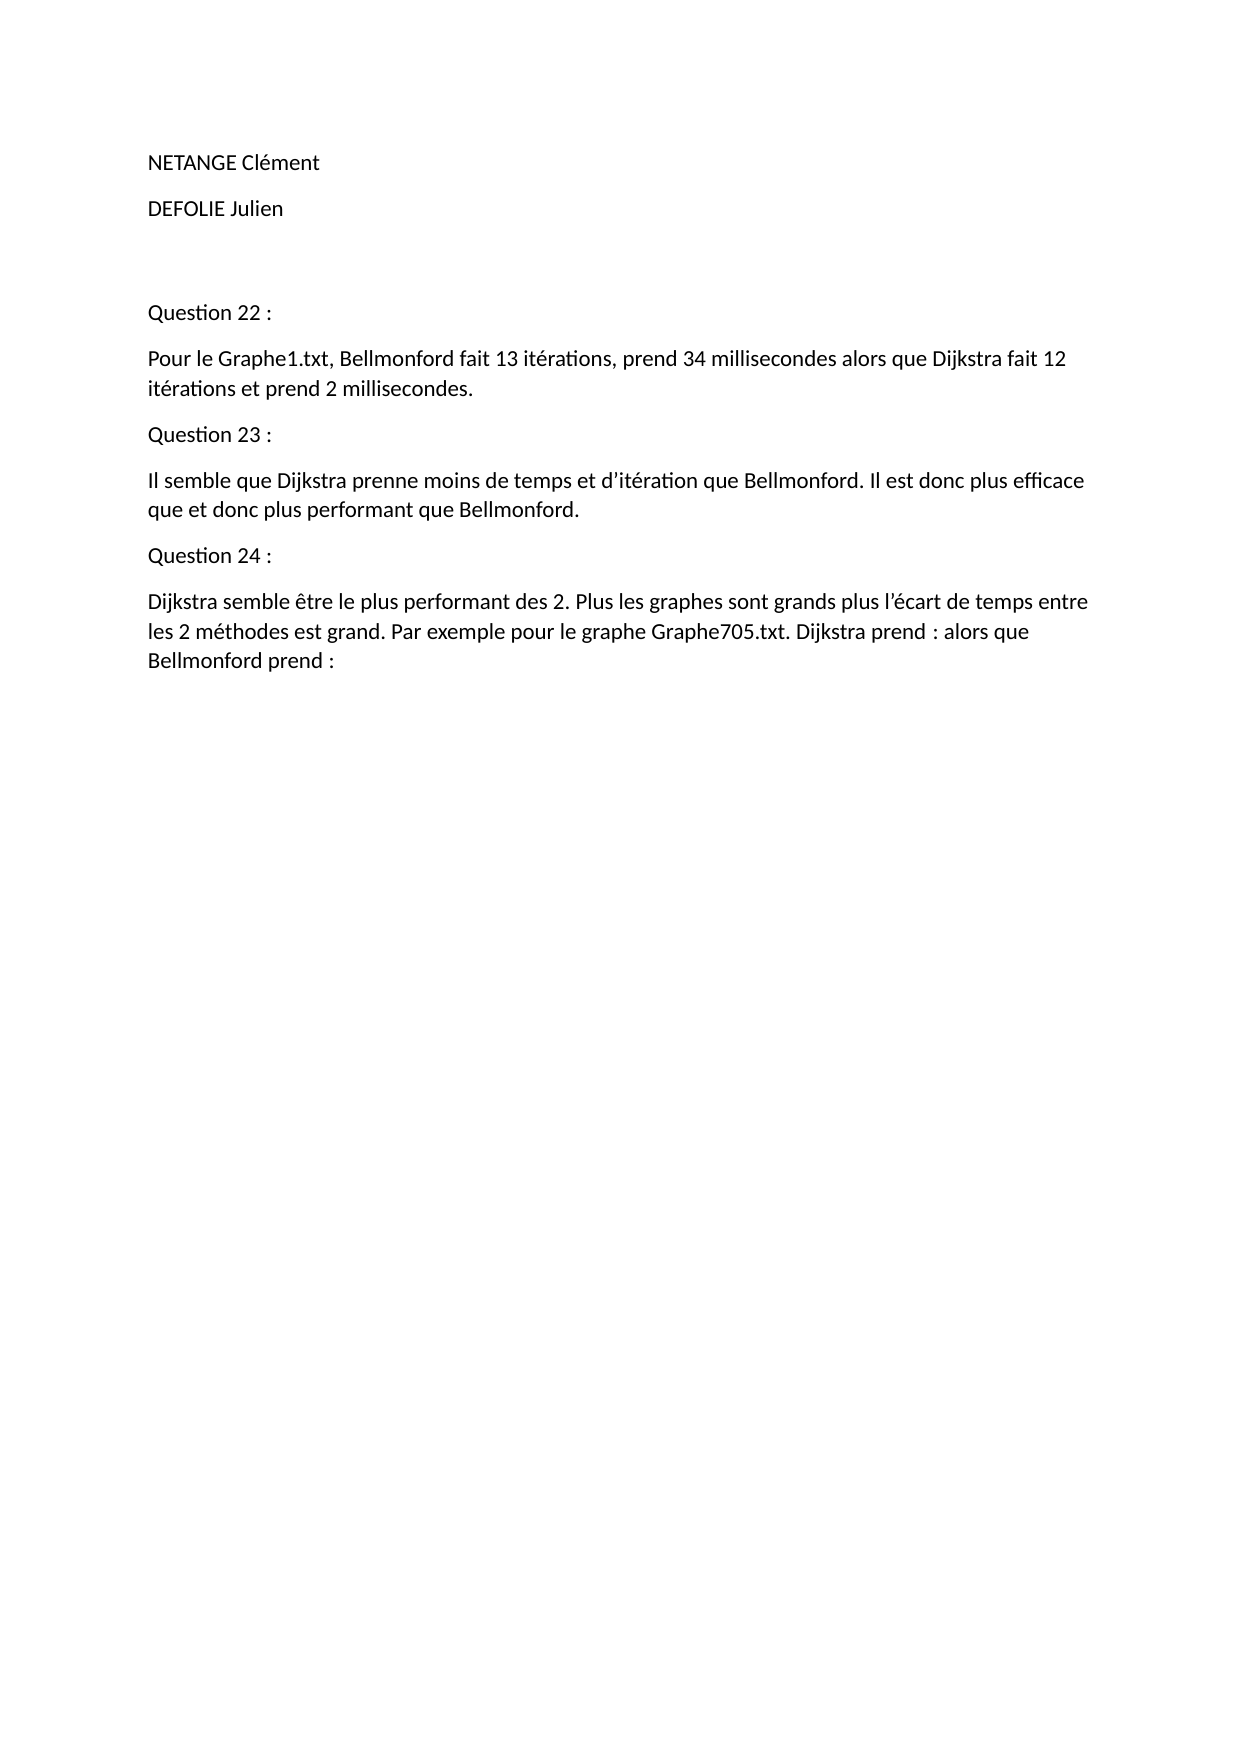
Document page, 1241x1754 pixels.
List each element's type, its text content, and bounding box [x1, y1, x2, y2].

text Il semble que Dijkstra prenne moins de temps et d’itération que Bellmonford. Il est donc plus efficace que et donc plus performant que Bellmonford. [148, 466, 1093, 523]
text Question 24 : [148, 541, 1093, 569]
text Question 22 : [148, 240, 1093, 326]
text Question 23 : [148, 420, 1093, 448]
text Pour le Graphe1.txt, Bellmonford fait 13 itérations, prend 34 millisecondes alors que Dijkstra fait 12 itérations et prend 2 millisecondes. [148, 344, 1093, 402]
text Dijkstra semble être le plus performant des 2. Plus les graphes sont grands plus l’écart de temps entre les 2 méthodes est grand. Par exemple pour le graphe Graphe705.txt. Dijkstra prend : alors que Bellmonford prend : [148, 587, 1093, 674]
text NETANGE Clément [148, 148, 1093, 176]
text DEFOLIE Julien [148, 194, 1093, 222]
